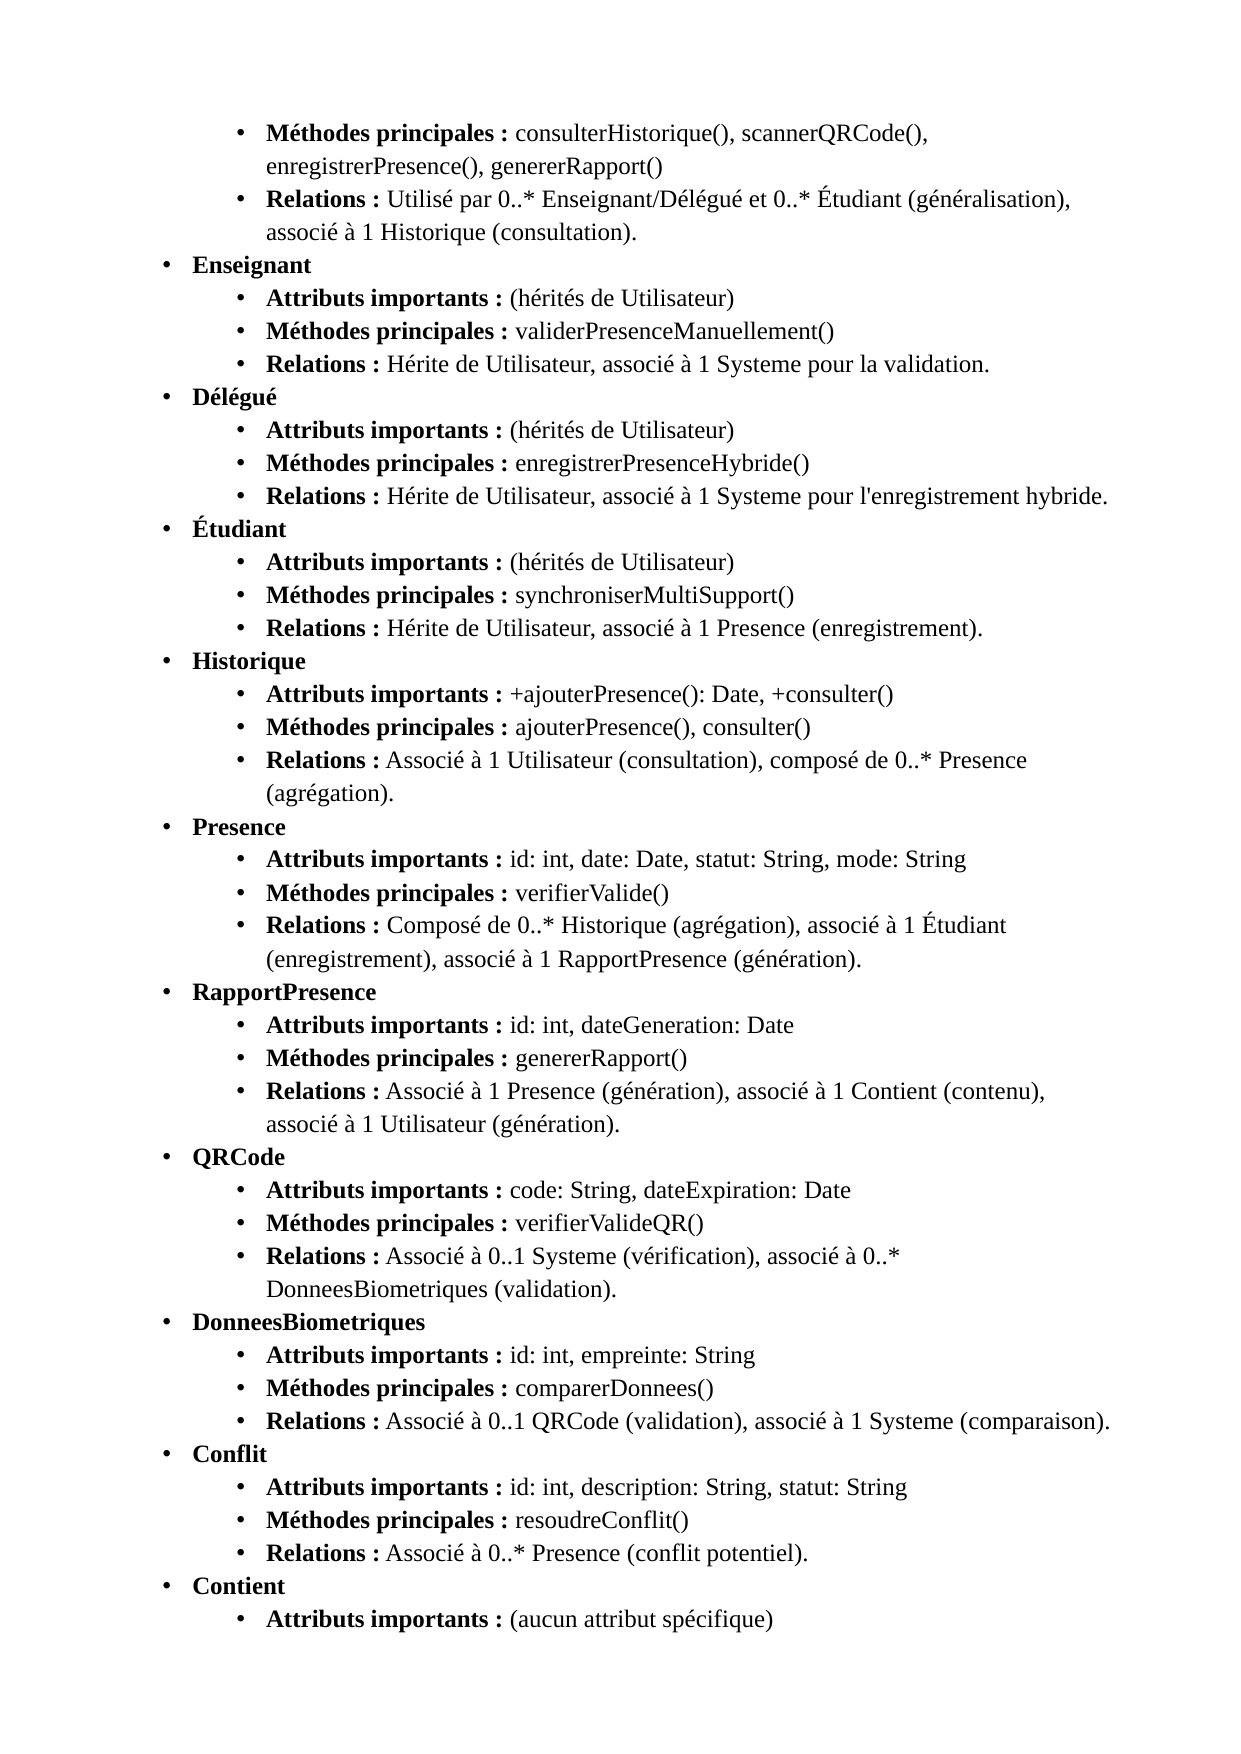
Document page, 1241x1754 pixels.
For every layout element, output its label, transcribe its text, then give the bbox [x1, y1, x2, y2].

list Attributs importants : id: int, description: String, statut: String [236, 1472, 1122, 1501]
list RapportPresence [162, 977, 1122, 1005]
list Attributs importants : +ajouterPresence(): Date, +consulter() [236, 679, 1122, 708]
list DonneesBiometriques [162, 1307, 1122, 1336]
list QRCode [162, 1142, 1122, 1171]
list Relations : Associé à 1 Utilisateur (consultation), composé de 0..* Presence (agrégation). [236, 746, 1122, 807]
list Relations : Associé à 0..* Presence (conflit potentiel). [236, 1538, 1122, 1567]
list Relations : Utilisé par 0..* Enseignant/Délégué et 0..* Étudiant (généralisation), associé à 1 Historique (consultation). [236, 184, 1122, 246]
list Attributs importants : id: int, empreinte: String [236, 1340, 1122, 1369]
list Enseignant [162, 250, 1122, 279]
list Relations : Composé de 0..* Historique (agrégation), associé à 1 Étudiant (enregistrement), associé à 1 RapportPresence (génération). [236, 911, 1122, 972]
list Attributs importants : (hérités de Utilisateur) [236, 547, 1122, 576]
list Relations : Hérite de Utilisateur, associé à 1 Presence (enregistrement). [236, 613, 1122, 642]
list Étudiant [162, 514, 1122, 543]
list Relations : Hérite de Utilisateur, associé à 1 Systeme pour l'enregistrement hybride. [236, 481, 1122, 510]
list Méthodes principales : verifierValideQR() [236, 1208, 1122, 1237]
list Attributs importants : (hérités de Utilisateur) [236, 283, 1122, 312]
list Relations : Associé à 1 Presence (génération), associé à 1 Contient (contenu), associé à 1 Utilisateur (génération). [236, 1076, 1122, 1137]
list Relations : Associé à 0..1 QRCode (validation), associé à 1 Systeme (comparaison). [236, 1406, 1122, 1435]
list Conflit [162, 1439, 1122, 1468]
list Contient [162, 1571, 1122, 1600]
list Attributs importants : (aucun attribut spécifique) [236, 1604, 1122, 1633]
list Méthodes principales : enregistrerPresenceHybride() [236, 448, 1122, 477]
list Attributs importants : code: String, dateExpiration: Date [236, 1175, 1122, 1203]
list Méthodes principales : ajouterPresence(), consulter() [236, 712, 1122, 741]
list Historique [162, 646, 1122, 675]
list Méthodes principales : validerPresenceManuellement() [236, 316, 1122, 345]
list Méthodes principales : resoudreConflit() [236, 1505, 1122, 1534]
list Presence [162, 812, 1122, 840]
list Méthodes principales : verifierValide() [236, 878, 1122, 906]
list Méthodes principales : genererRapport() [236, 1043, 1122, 1071]
list Méthodes principales : comparerDonnees() [236, 1373, 1122, 1402]
list Attributs importants : id: int, dateGeneration: Date [236, 1010, 1122, 1038]
list Méthodes principales : synchroniserMultiSupport() [236, 580, 1122, 609]
list Relations : Associé à 0..1 Systeme (vérification), associé à 0..* DonneesBiometriques (validation). [236, 1241, 1122, 1303]
list Attributs importants : id: int, date: Date, statut: String, mode: String [236, 844, 1122, 873]
list Relations : Hérite de Utilisateur, associé à 1 Systeme pour la validation. [236, 349, 1122, 378]
list Méthodes principales : consulterHistorique(), scannerQRCode(), enregistrerPresence(), genererRapport() [236, 118, 1122, 180]
list Attributs importants : (hérités de Utilisateur) [236, 415, 1122, 444]
list Délégué [162, 382, 1122, 411]
